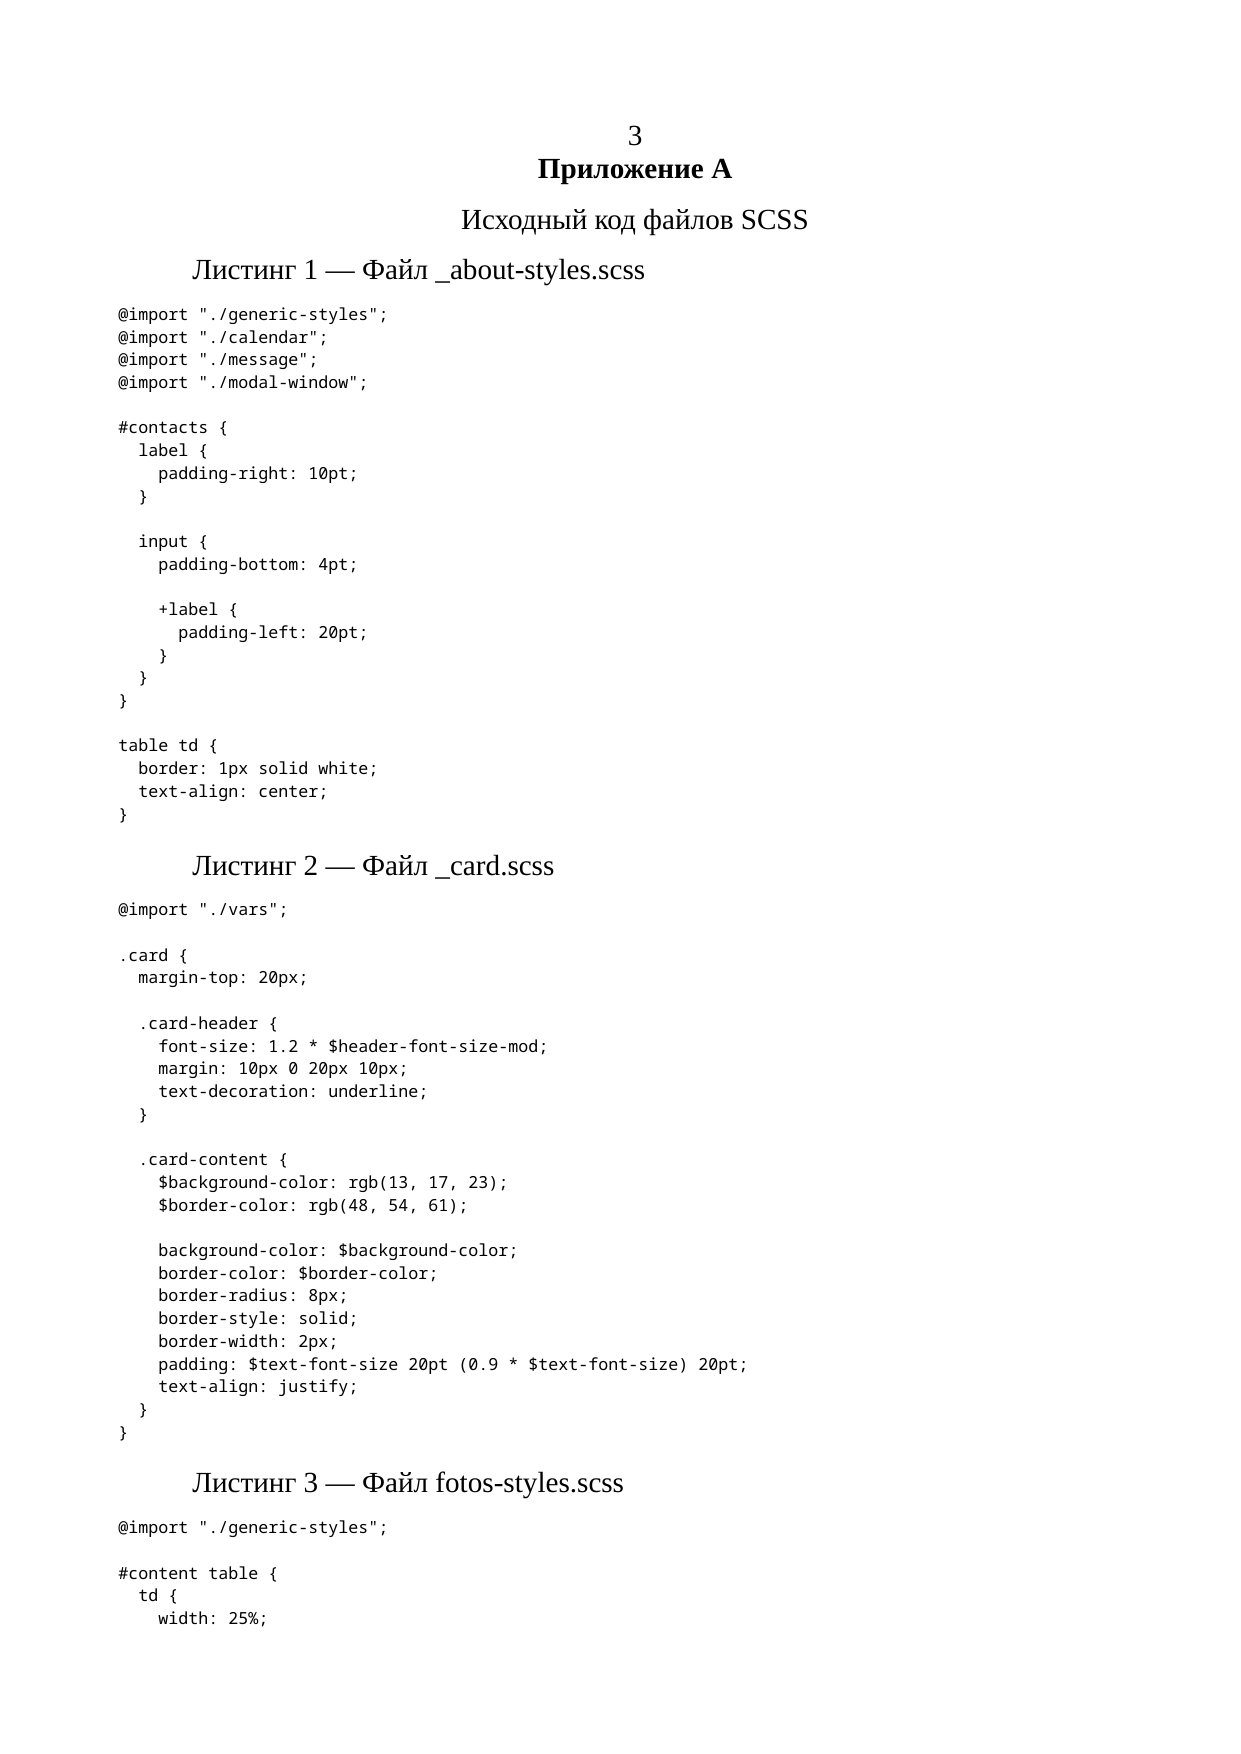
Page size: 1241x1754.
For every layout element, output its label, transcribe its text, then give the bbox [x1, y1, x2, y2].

text padding-right: 10pt; [118, 462, 1152, 484]
text } [118, 689, 1152, 711]
text } [118, 802, 1152, 825]
text $background-color: rgb(13, 17, 23); [118, 1170, 1152, 1193]
text font-size: 1.2 * $header-font-size-mod; [118, 1034, 1152, 1057]
text table td { [118, 734, 1152, 757]
text border-radius: 8px; [118, 1284, 1152, 1307]
text margin: 10px 0 20px 10px; [118, 1057, 1152, 1079]
text Приложение А [118, 152, 1152, 185]
text text-align: justify; [118, 1375, 1152, 1397]
text #content table { [118, 1561, 1152, 1584]
text @import "./calendar"; [118, 325, 1152, 348]
text padding-bottom: 4pt; [118, 552, 1152, 575]
text input { [118, 530, 1152, 552]
text padding: $text-font-size 20pt (0.9 * $text-font-size) 20pt; [118, 1352, 1152, 1375]
text @import "./generic-styles"; [118, 1516, 1152, 1539]
text @import "./generic-styles"; [118, 303, 1152, 325]
text border-width: 2px; [118, 1329, 1152, 1352]
text @import "./vars"; [118, 898, 1152, 921]
text +label { [118, 598, 1152, 621]
text border-style: solid; [118, 1307, 1152, 1329]
text } [118, 1397, 1152, 1420]
text border: 1px solid white; [118, 757, 1152, 779]
text Листинг 1 — Файл _about-styles.scss [118, 252, 1152, 286]
text $border-color: rgb(48, 54, 61); [118, 1193, 1152, 1216]
text .card-content { [118, 1148, 1152, 1170]
text padding-left: 20pt; [118, 621, 1152, 643]
text #contacts { [118, 416, 1152, 439]
text background-color: $background-color; [118, 1238, 1152, 1261]
text @import "./message"; [118, 348, 1152, 371]
text .card { [118, 943, 1152, 966]
text td { [118, 1584, 1152, 1607]
text } [118, 484, 1152, 507]
text label { [118, 439, 1152, 462]
text Листинг 3 — Файл fotos-styles.scss [118, 1466, 1152, 1499]
text @import "./modal-window"; [118, 371, 1152, 393]
text } [118, 1102, 1152, 1125]
text } [118, 666, 1152, 689]
text margin-top: 20px; [118, 966, 1152, 989]
text } [118, 1420, 1152, 1443]
text Листинг 2 — Файл _card.scss [118, 848, 1152, 881]
text border-color: $border-color; [118, 1261, 1152, 1284]
text } [118, 643, 1152, 666]
text Исходный код файлов SCSS [118, 202, 1152, 236]
text text-align: center; [118, 779, 1152, 802]
text text-decoration: underline; [118, 1079, 1152, 1102]
text width: 25%; [118, 1607, 1152, 1629]
text .card-header { [118, 1011, 1152, 1034]
